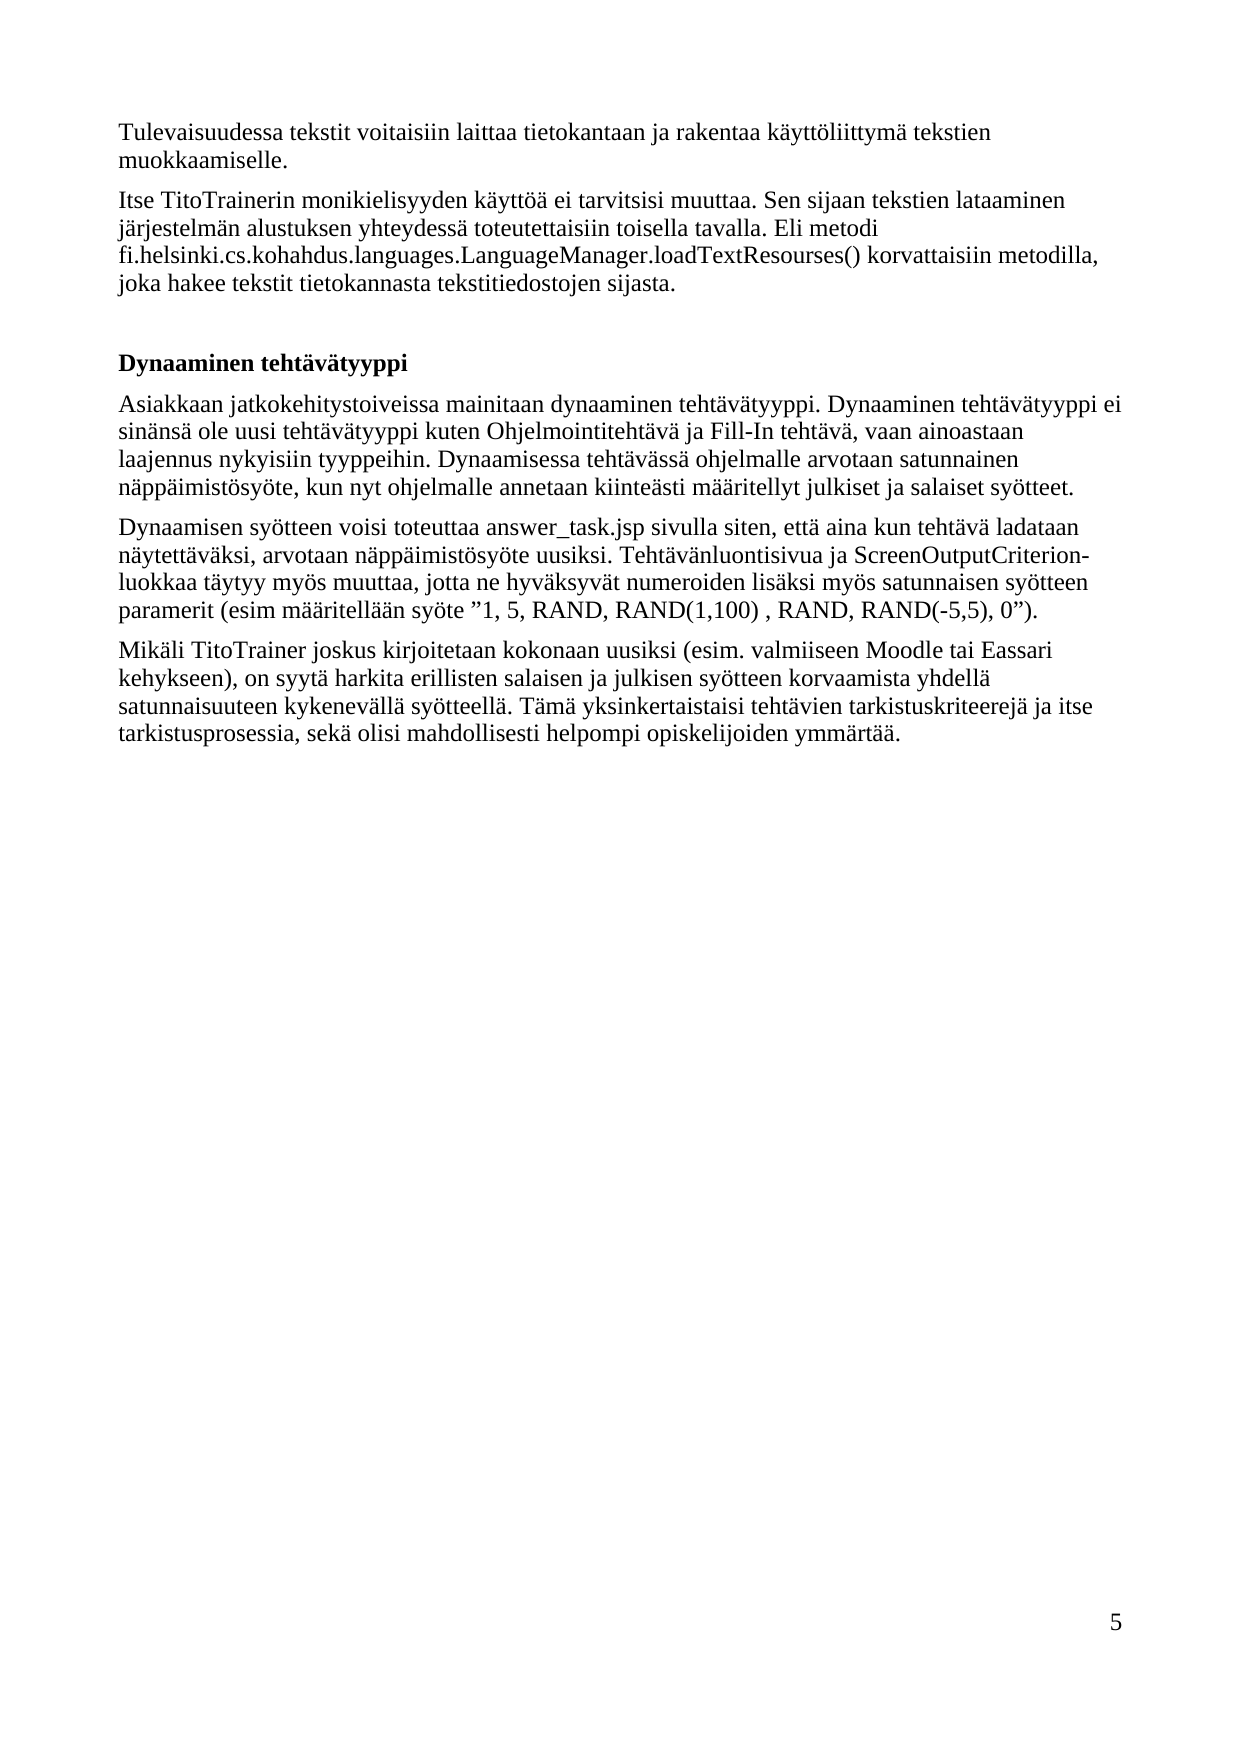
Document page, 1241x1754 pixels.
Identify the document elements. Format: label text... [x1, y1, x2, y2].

text Tulevaisuudessa tekstit voitaisiin laittaa tietokantaan ja rakentaa käyttöliittymä tekstien muokkaamiselle. [118, 118, 1122, 173]
text Mikäli TitoTrainer joskus kirjoitetaan kokonaan uusiksi (esim. valmiiseen Moodle tai Eassari kehykseen), on syytä harkita erillisten salaisen ja julkisen syötteen korvaamista yhdellä satunnaisuuteen kykenevällä syötteellä. Tämä yksinkertaistaisi tehtävien tarkistuskriteerejä ja itse tarkistusprosessia, sekä olisi mahdollisesti helpompi opiskelijoiden ymmärtää. [118, 636, 1122, 747]
text Dynaaminen tehtävätyyppi [118, 349, 1122, 377]
text Asiakkaan jatkokehitystoiveissa mainitaan dynaaminen tehtävätyyppi. Dynaaminen tehtävätyyppi ei sinänsä ole uusi tehtävätyyppi kuten Ohjelmointitehtävä ja Fill-In tehtävä, vaan ainoastaan laajennus nykyisiin tyyppeihin. Dynaamisessa tehtävässä ohjelmalle arvotaan satunnainen näppäimistösyöte, kun nyt ohjelmalle annetaan kiinteästi määritellyt julkiset ja salaiset syötteet. [118, 390, 1122, 501]
text Itse TitoTrainerin monikielisyyden käyttöä ei tarvitsisi muuttaa. Sen sijaan tekstien lataaminen järjestelmän alustuksen yhteydessä toteutettaisiin toisella tavalla. Eli metodi fi.helsinki.cs.kohahdus.languages.LanguageManager.loadTextResourses() korvattaisiin metodilla, joka hakee tekstit tietokannasta tekstitiedostojen sijasta. [118, 186, 1122, 297]
text Dynaamisen syötteen voisi toteuttaa answer_task.jsp sivulla siten, että aina kun tehtävä ladataan näytettäväksi, arvotaan näppäimistösyöte uusiksi. Tehtävänluontisivua ja ScreenOutputCriterion-luokkaa täytyy myös muuttaa, jotta ne hyväksyvät numeroiden lisäksi myös satunnaisen syötteen paramerit (esim määritellään syöte ”1, 5, RAND, RAND(1,100) , RAND, RAND(-5,5), 0”). [118, 513, 1122, 624]
